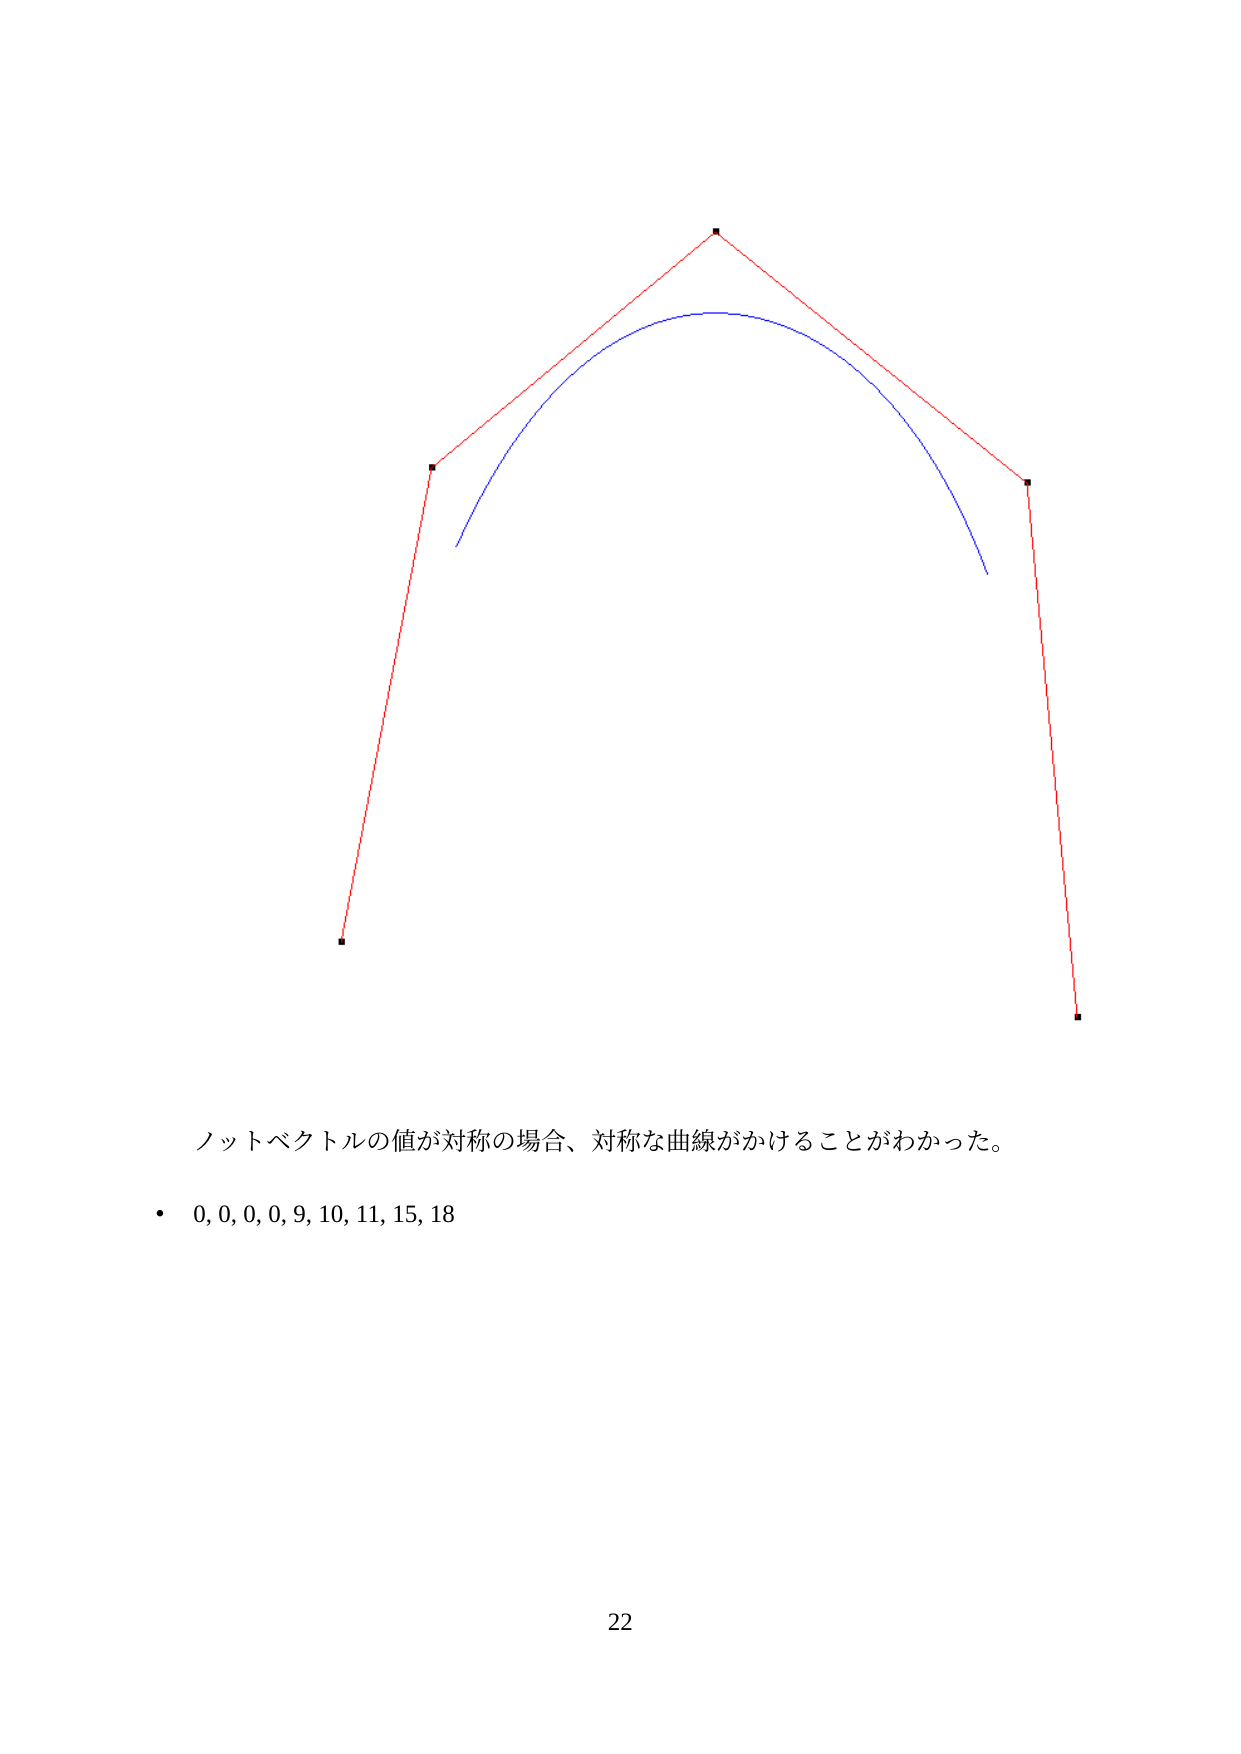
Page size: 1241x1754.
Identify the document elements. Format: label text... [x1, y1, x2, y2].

list ノットベクトルの値が対称の場合、対称な曲線がかけることがわかった。 [156, 118, 1122, 1187]
list 0, 0, 0, 0, 9, 10, 11, 15, 18 [156, 1199, 1122, 1257]
